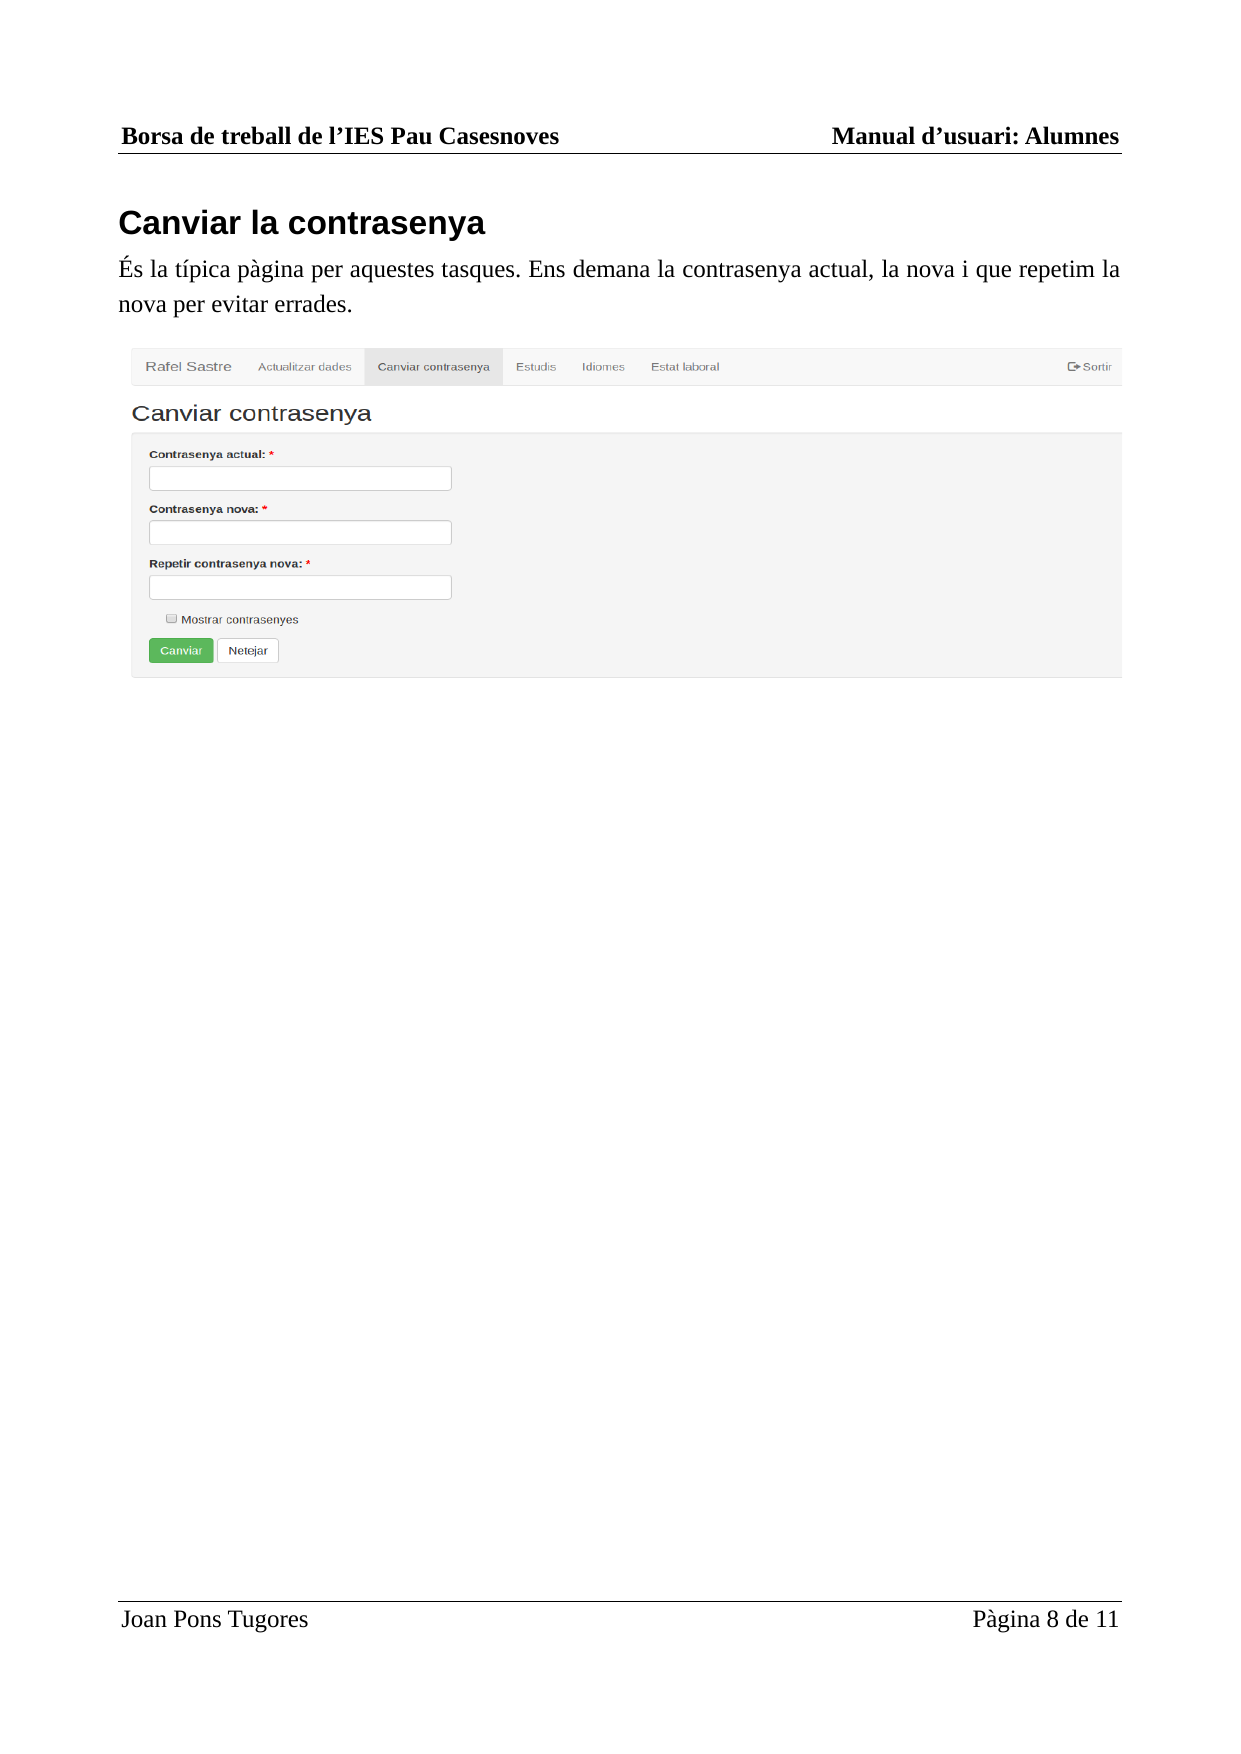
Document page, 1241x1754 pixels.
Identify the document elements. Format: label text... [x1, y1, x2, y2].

subtitle Canviar la contrasenya [118, 203, 1122, 242]
text És la típica pàgina per aquestes tasques. Ens demana la contrasenya actual, la nova i que repetim la nova per evitar errades. [118, 254, 1122, 317]
picture [118, 337, 1123, 685]
